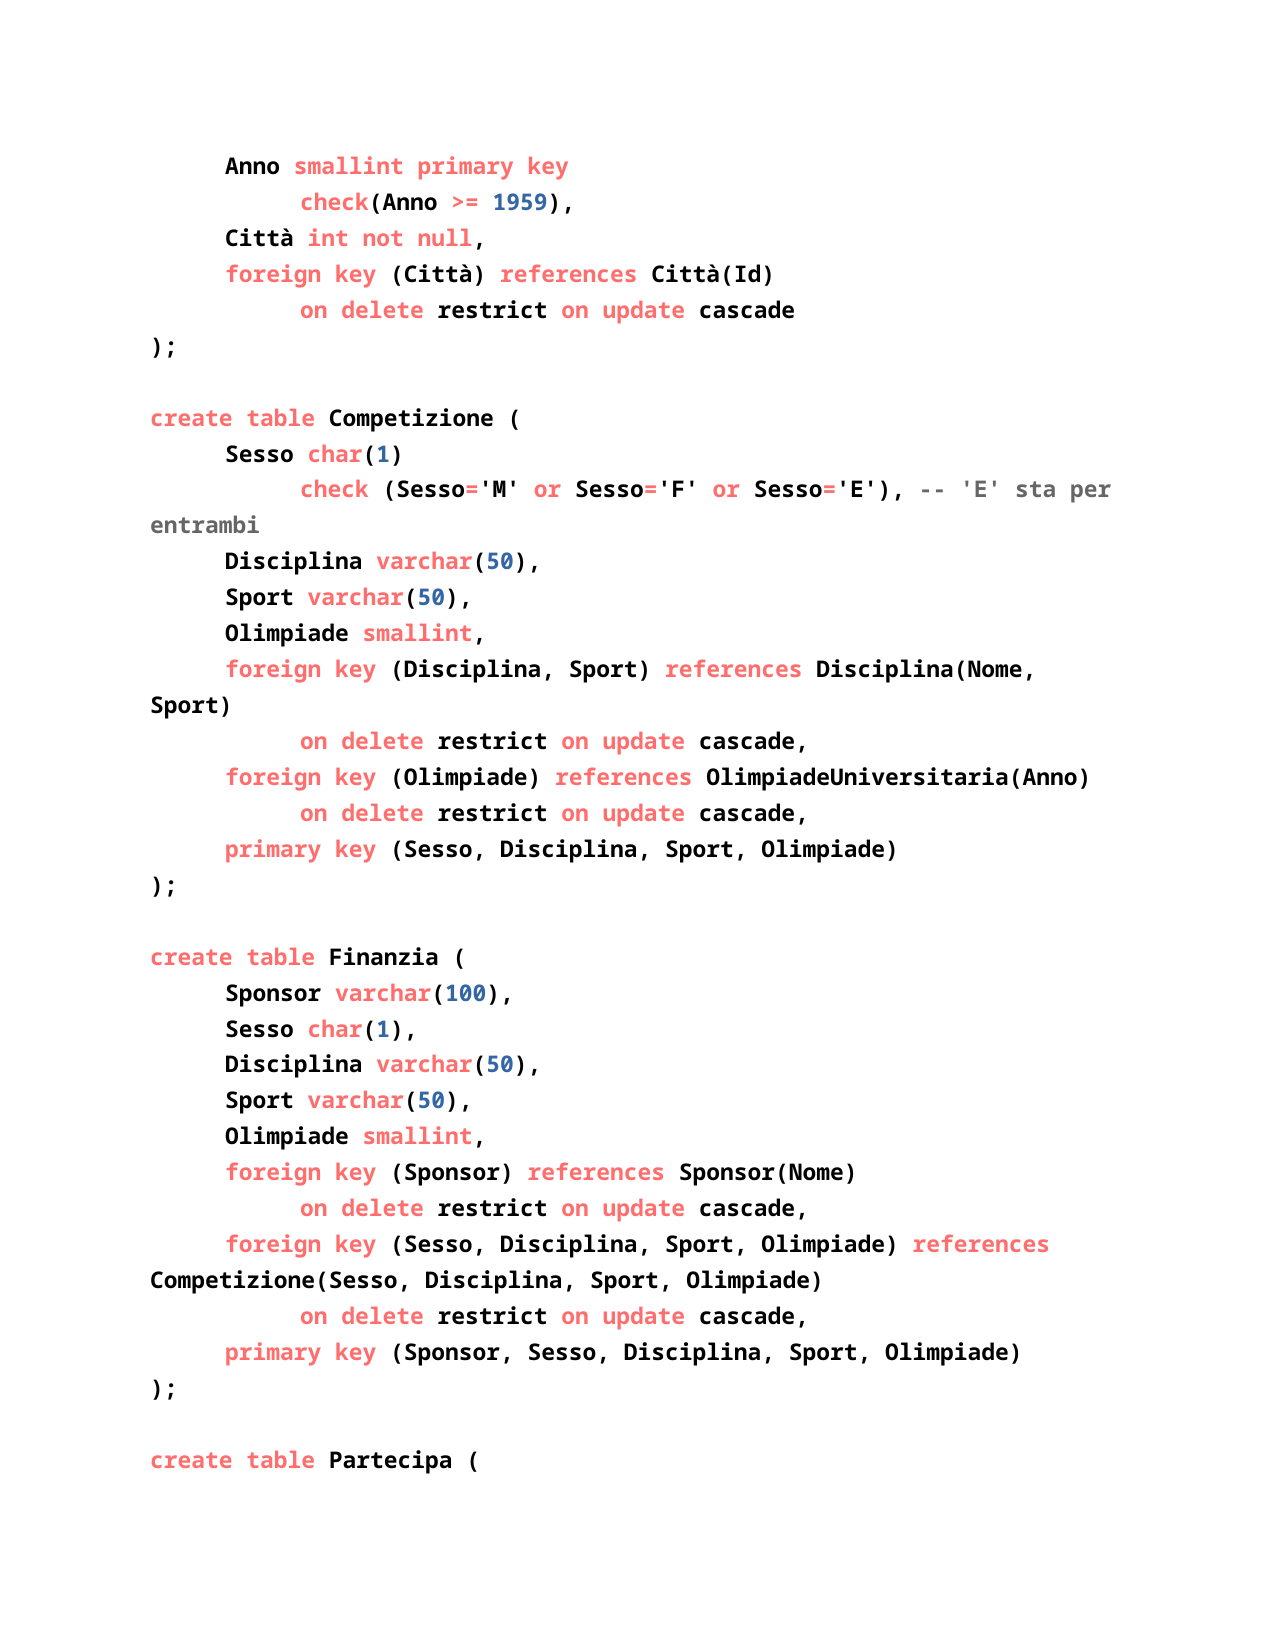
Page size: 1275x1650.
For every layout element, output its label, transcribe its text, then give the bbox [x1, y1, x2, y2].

text Anno smallint primary key check(Anno >= 1959), Città int not null, foreign key (Città) references Città(Id) on delete restrict on update cascade ); create table Competizione ( Sesso char(1) check (Sesso='M' or Sesso='F' or Sesso='E'), -- 'E' sta per entrambi Disciplina varchar(50), Sport varchar(50), Olimpiade smallint, foreign key (Disciplina, Sport) references Disciplina(Nome, Sport) on delete restrict on update cascade, foreign key (Olimpiade) references OlimpiadeUniversitaria(Anno) on delete restrict on update cascade, primary key (Sesso, Disciplina, Sport, Olimpiade) ); create table Finanzia ( Sponsor varchar(100), Sesso char(1), Disciplina varchar(50), Sport varchar(50), Olimpiade smallint, foreign key (Sponsor) references Sponsor(Nome) on delete restrict on update cascade, foreign key (Sesso, Disciplina, Sport, Olimpiade) references Competizione(Sesso, Disciplina, Sport, Olimpiade) on delete restrict on update cascade, primary key (Sponsor, Sesso, Disciplina, Sport, Olimpiade) ); create table Partecipa ( [150, 150, 1125, 1475]
